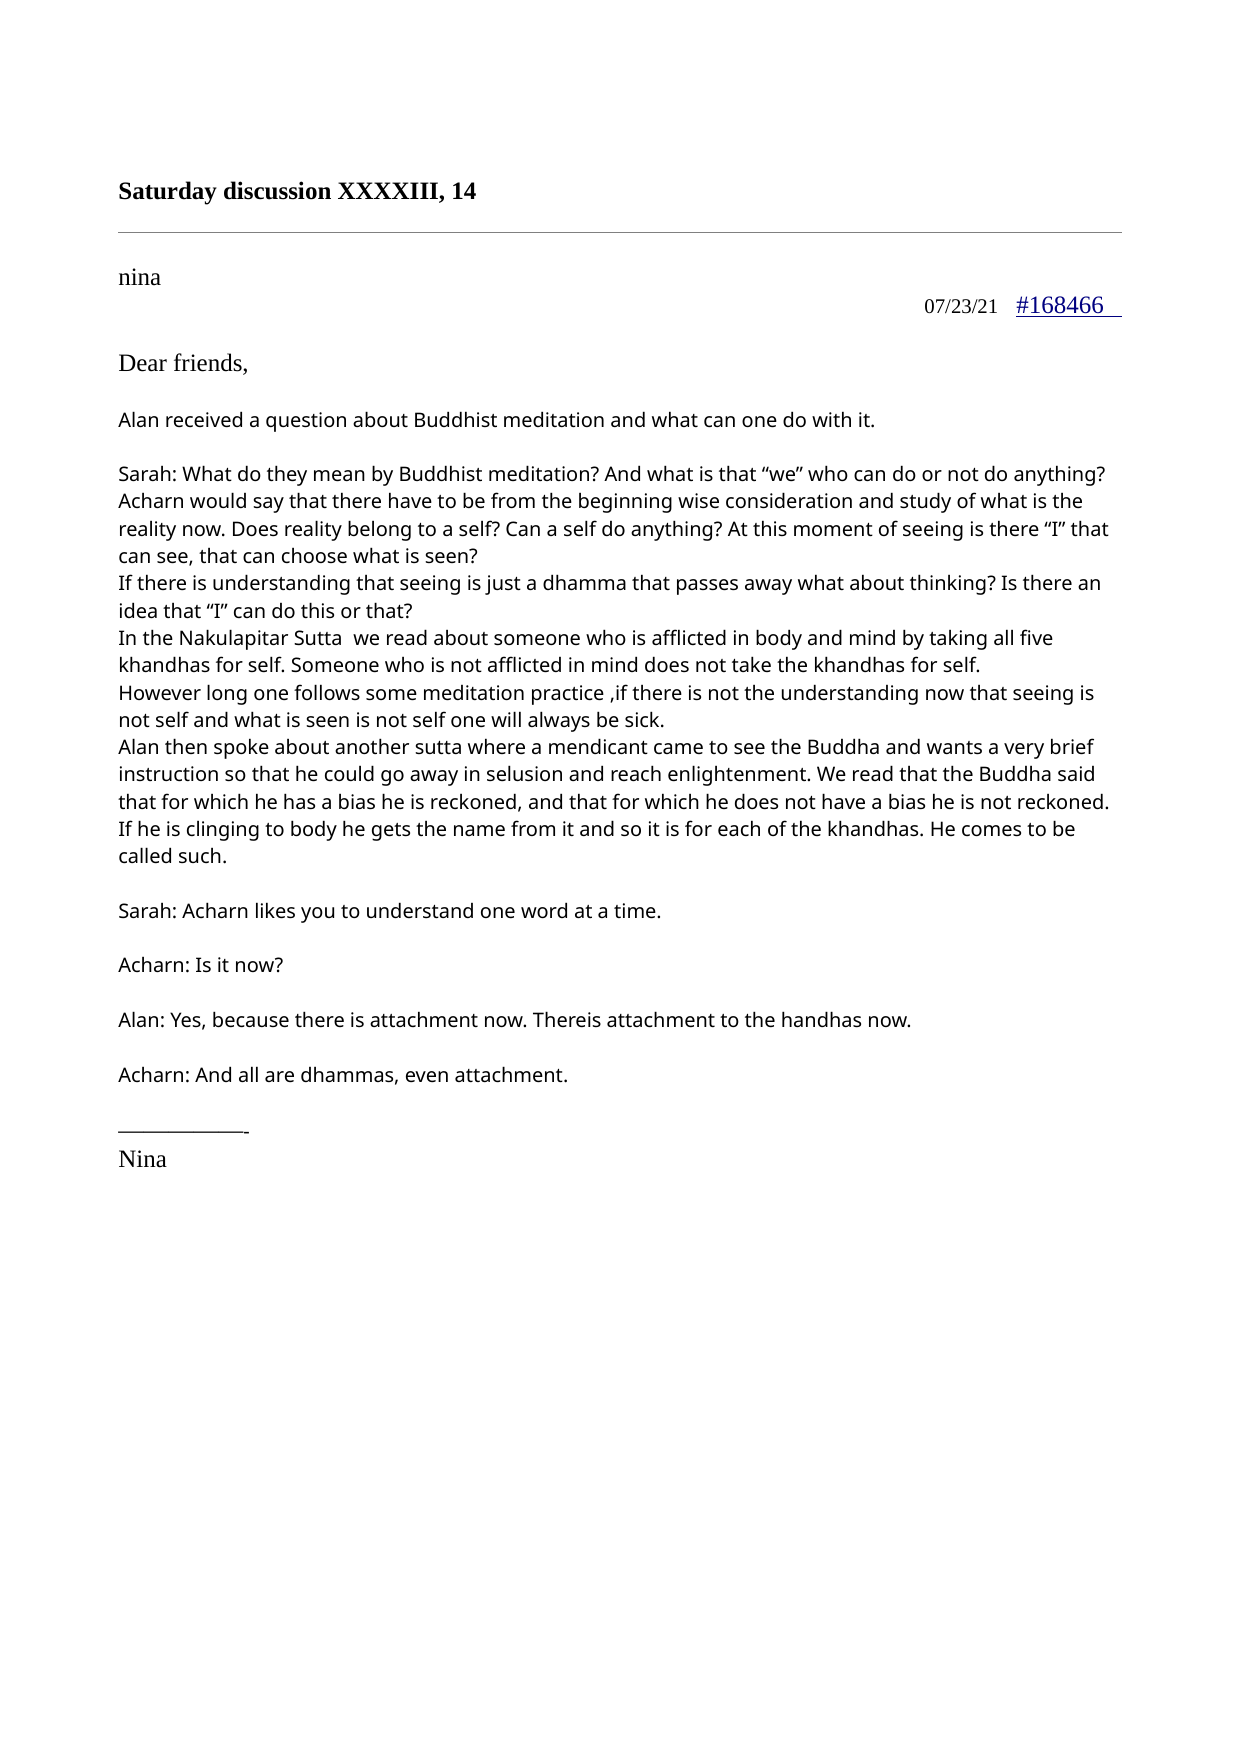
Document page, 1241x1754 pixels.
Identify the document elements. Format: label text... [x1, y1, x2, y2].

subtitle Saturday discussion XXXXIII, 14 [118, 176, 1122, 205]
table_header nina 07/23/21 #168466 Dear friends, Alan received a question about Buddhist meditation and what can one do with it. Sarah: What do they mean by Buddhist meditation? And what is that “we” who can do or not do anything? Acharn would say that there have to be from the beginning wise consideration and study of what is the reality now. Does reality belong to a self? Can a self do anything? At this moment of seeing is there “I” that can see, that can choose what is seen? If there is understanding that seeing is just a dhamma that passes away what about thinking? Is there an idea that “I” can do this or that? In the Nakulapitar Sutta we read about someone who is afflicted in body and mind by taking all five khandhas for self. Someone who is not afflicted in mind does not take the khandhas for self. However long one follows some meditation practice ,if there is not the understanding now that seeing is not self and what is seen is not self one will always be sick. Alan then spoke about another sutta where a mendicant came to see the Buddha and wants a very brief instruction so that he could go away in selusion and reach enlightenment. We read that the Buddha said that for which he has a bias he is reckoned, and that for which he does not have a bias he is not reckoned. If he is clinging to body he gets the name from it and so it is for each of the khandhas. He comes to be called such. Sarah: Acharn likes you to understand one word at a time. Acharn: Is it now? Alan: Yes, because there is attachment now. Thereis attachment to the handhas now. Acharn: And all are dhammas, even attachment. —————- Nina [118, 233, 1122, 1173]
